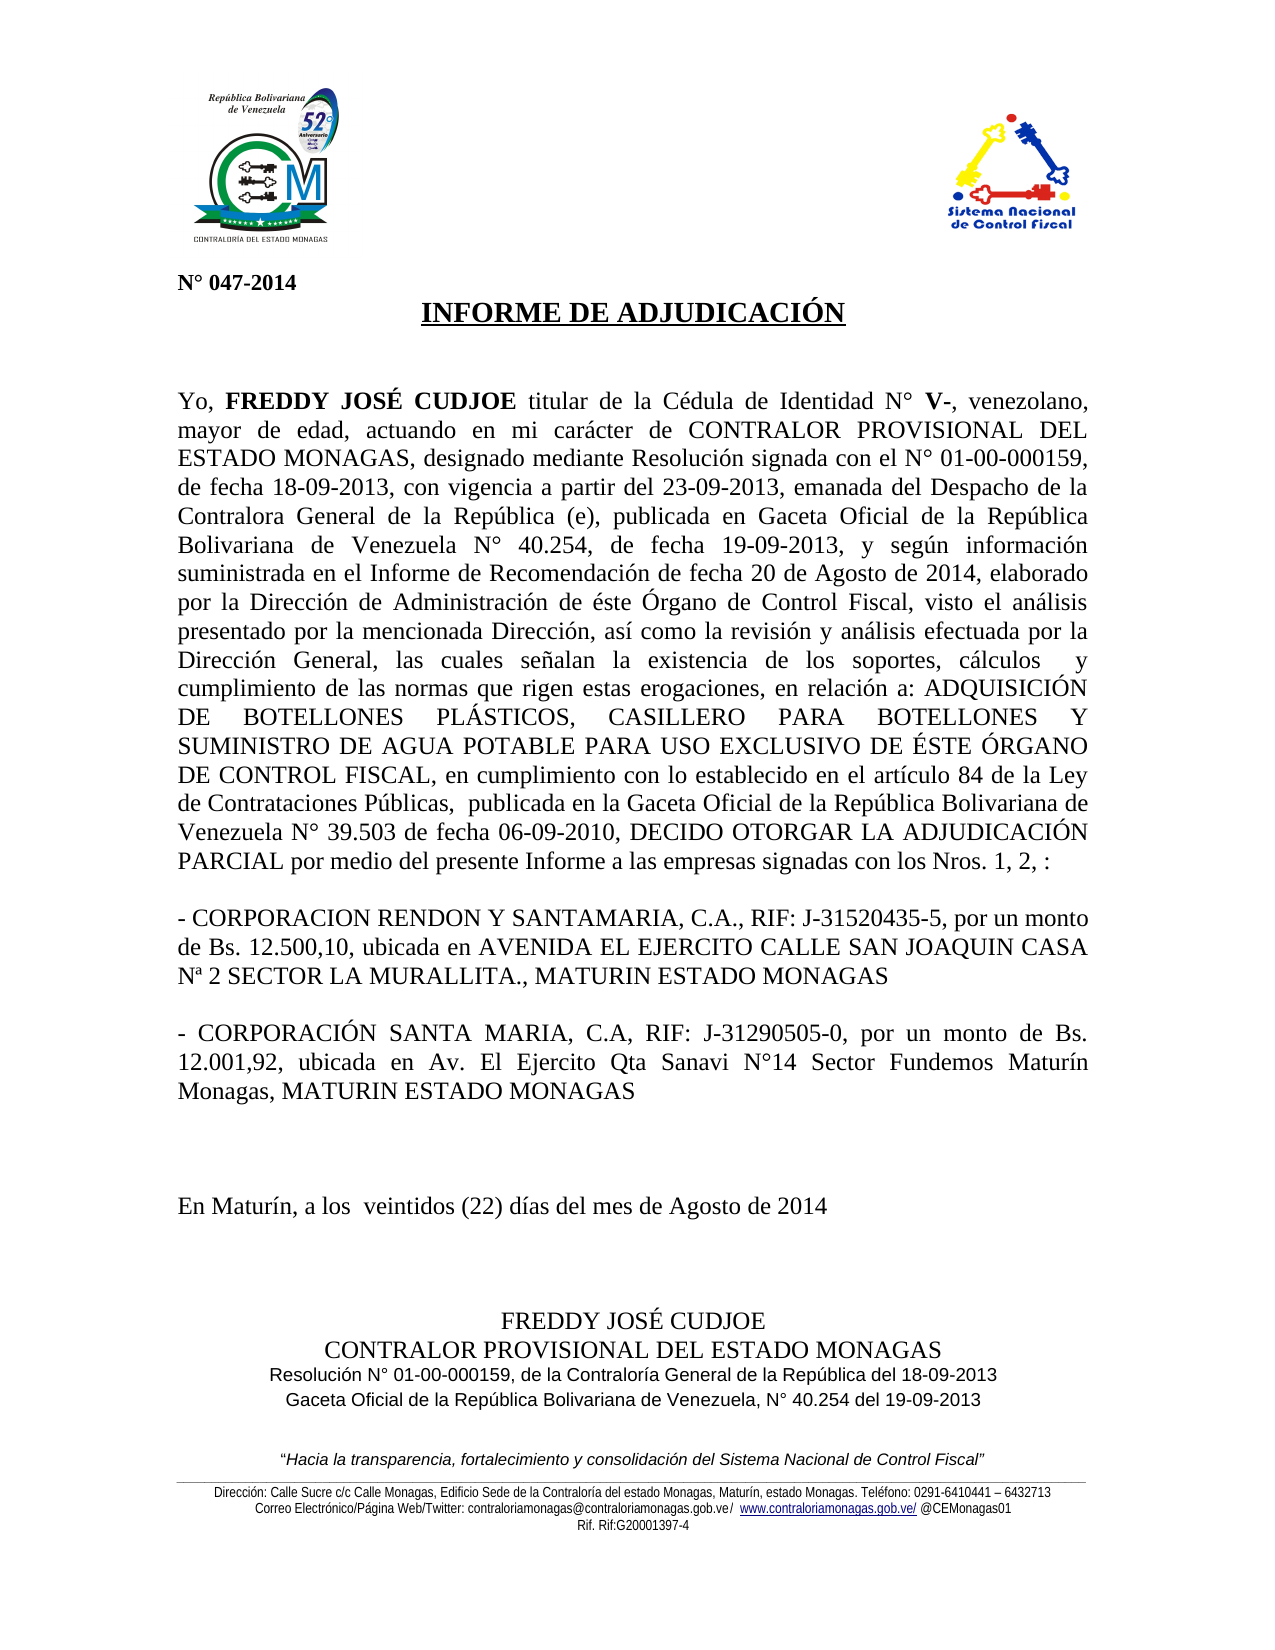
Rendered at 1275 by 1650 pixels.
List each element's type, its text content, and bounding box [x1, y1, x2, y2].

text Gaceta Oficial de la República Bolivariana de Venezuela, N° 40.254 del 19-09-2013 [177, 1385, 1089, 1410]
text FREDDY JOSÉ CUDJOE [177, 1306, 1089, 1335]
text Resolución N° 01-00-000159, de la Contraloría General de la República del 18-09-2013 [177, 1363, 1089, 1385]
text - CORPORACION RENDON Y SANTAMARIA, C.A., RIF: J-31520435-5, por un monto de Bs. 12.500,10, ubicada en AVENIDA EL EJERCITO CALLE SAN JOAQUIN CASA Nª 2 SECTOR LA MURALLITA., MATURIN ESTADO MONAGAS - CORPORACIÓN SANTA MARIA, C.A, RIF: J-31290505-0, por un monto de Bs. 12.001,92, ubicada en Av. El Ejercito Qta Sanavi N°14 Sector Fundemos Maturín Monagas, MATURIN ESTADO MONAGAS [177, 903, 1089, 1162]
picture [169, 72, 363, 258]
text CONTRALOR PROVISIONAL DEL ESTADO MONAGAS [177, 1335, 1089, 1363]
picture [941, 107, 1088, 235]
text N° 047-2014 [177, 269, 1089, 295]
text En Maturín, a los veintidos (22) días del mes de Agosto de 2014 [177, 1191, 1089, 1220]
text INFORME DE ADJUDICACIÓN [177, 295, 1089, 328]
text Yo, FREDDY JOSÉ CUDJOE titular de la Cédula de Identidad N° V-, venezolano, mayor de edad, actuando en mi carácter de CONTRALOR PROVISIONAL DEL ESTADO MONAGAS, designado mediante Resolución signada con el N° 01-00-000159, de fecha 18-09-2013, con vigencia a partir del 23-09-2013, emanada del Despacho de la Contralora General de la República (e), publicada en Gaceta Oficial de la República Bolivariana de Venezuela N° 40.254, de fecha 19-09-2013, y según información suministrada en el Informe de Recomendación de fecha 20 de Agosto de 2014, elaborado por la Dirección de Administración de éste Órgano de Control Fiscal, visto el análisis presentado por la mencionada Dirección, así como la revisión y análisis efectuada por la Dirección General, las cuales señalan la existencia de los soportes, cálculos y cumplimiento de las normas que rigen estas erogaciones, en relación a: ADQUISICIÓN DE BOTELLONES PLÁSTICOS, CASILLERO PARA BOTELLONES Y SUMINISTRO DE AGUA POTABLE PARA USO EXCLUSIVO DE ÉSTE ÓRGANO DE CONTROL FISCAL, en cumplimiento con lo establecido en el artículo 84 de la Ley de Contrataciones Públicas, publicada en la Gaceta Oficial de la República Bolivariana de Venezuela N° 39.503 de fecha 06-09-2010, DECIDO OTORGAR LA ADJUDICACIÓN PARCIAL por medio del presente Informe a las empresas signadas con los Nros. 1, 2, : [177, 386, 1089, 875]
